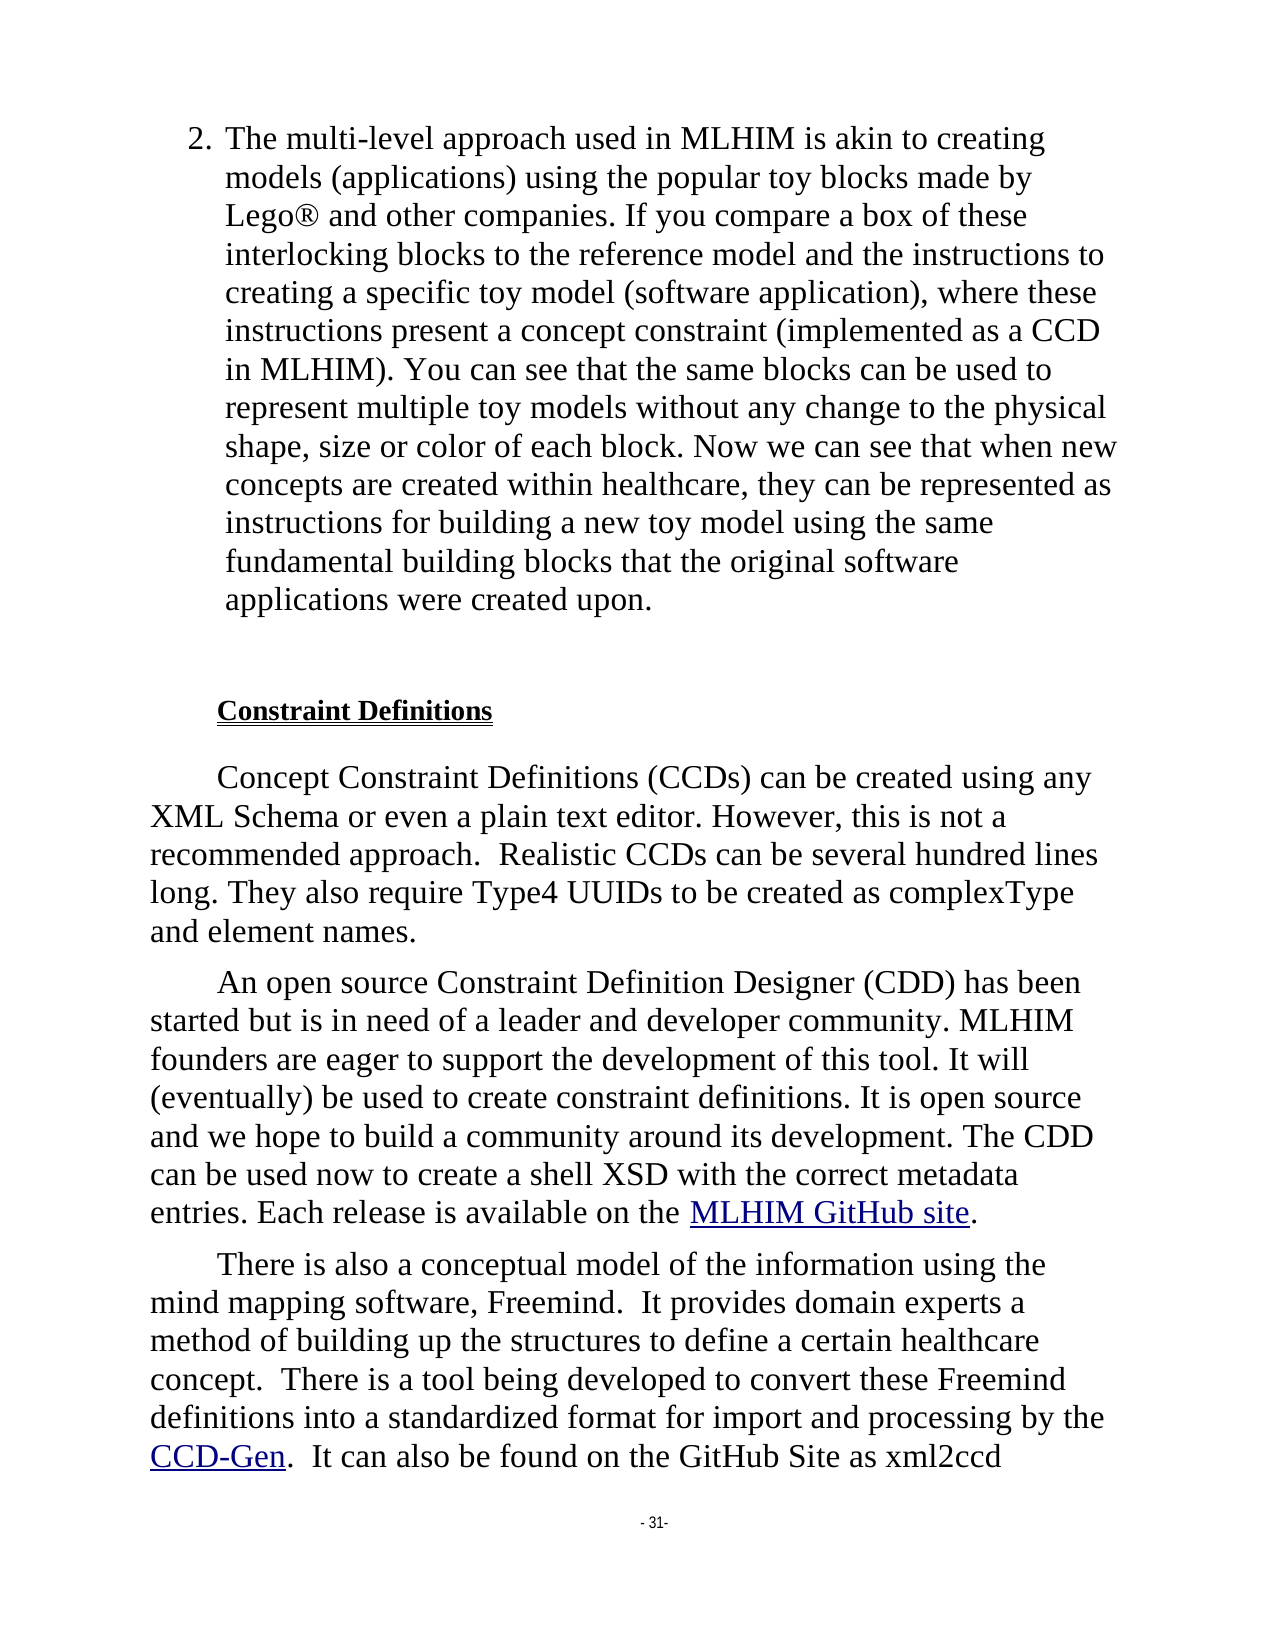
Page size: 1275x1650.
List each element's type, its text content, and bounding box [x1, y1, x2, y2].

list The multi-level approach used in MLHIM is akin to creating models (applications) using the popular toy blocks made by Lego® and other companies. If you compare a box of these interlocking blocks to the reference model and the instructions to creating a specific toy model (software application), where these instructions present a concept constraint (implemented as a CCD in MLHIM). You can see that the same blocks can be used to represent multiple toy models without any change to the physical shape, size or color of each block. Now we can see that when new concepts are created within healthcare, they can be represented as instructions for building a new toy model using the same fundamental building blocks that the original software applications were created upon. [187, 118, 1125, 618]
subtitle Constraint Definitions [150, 693, 1125, 727]
text There is also a conceptual model of the information using the mind mapping software, Freemind. It provides domain experts a method of building up the structures to define a certain healthcare concept. There is a tool being developed to convert these Freemind definitions into a standardized format for import and processing by the CCD-Gen. It can also be found on the GitHub Site as xml2ccd [150, 1243, 1125, 1474]
text Concept Constraint Definitions (CCDs) can be created using any XML Schema or even a plain text editor. However, this is not a recommended approach. Realistic CCDs can be several hundred lines long. They also require Type4 UUIDs to be created as complexType and element names. [150, 757, 1125, 949]
text An open source Constraint Definition Designer (CDD) has been started but is in need of a leader and developer community. MLHIM founders are eager to support the development of this tool. It will (eventually) be used to create constraint definitions. It is open source and we hope to build a community around its development. The CDD can be used now to create a shell XSD with the correct metadata entries. Each release is available on the MLHIM GitHub site. [150, 962, 1125, 1231]
